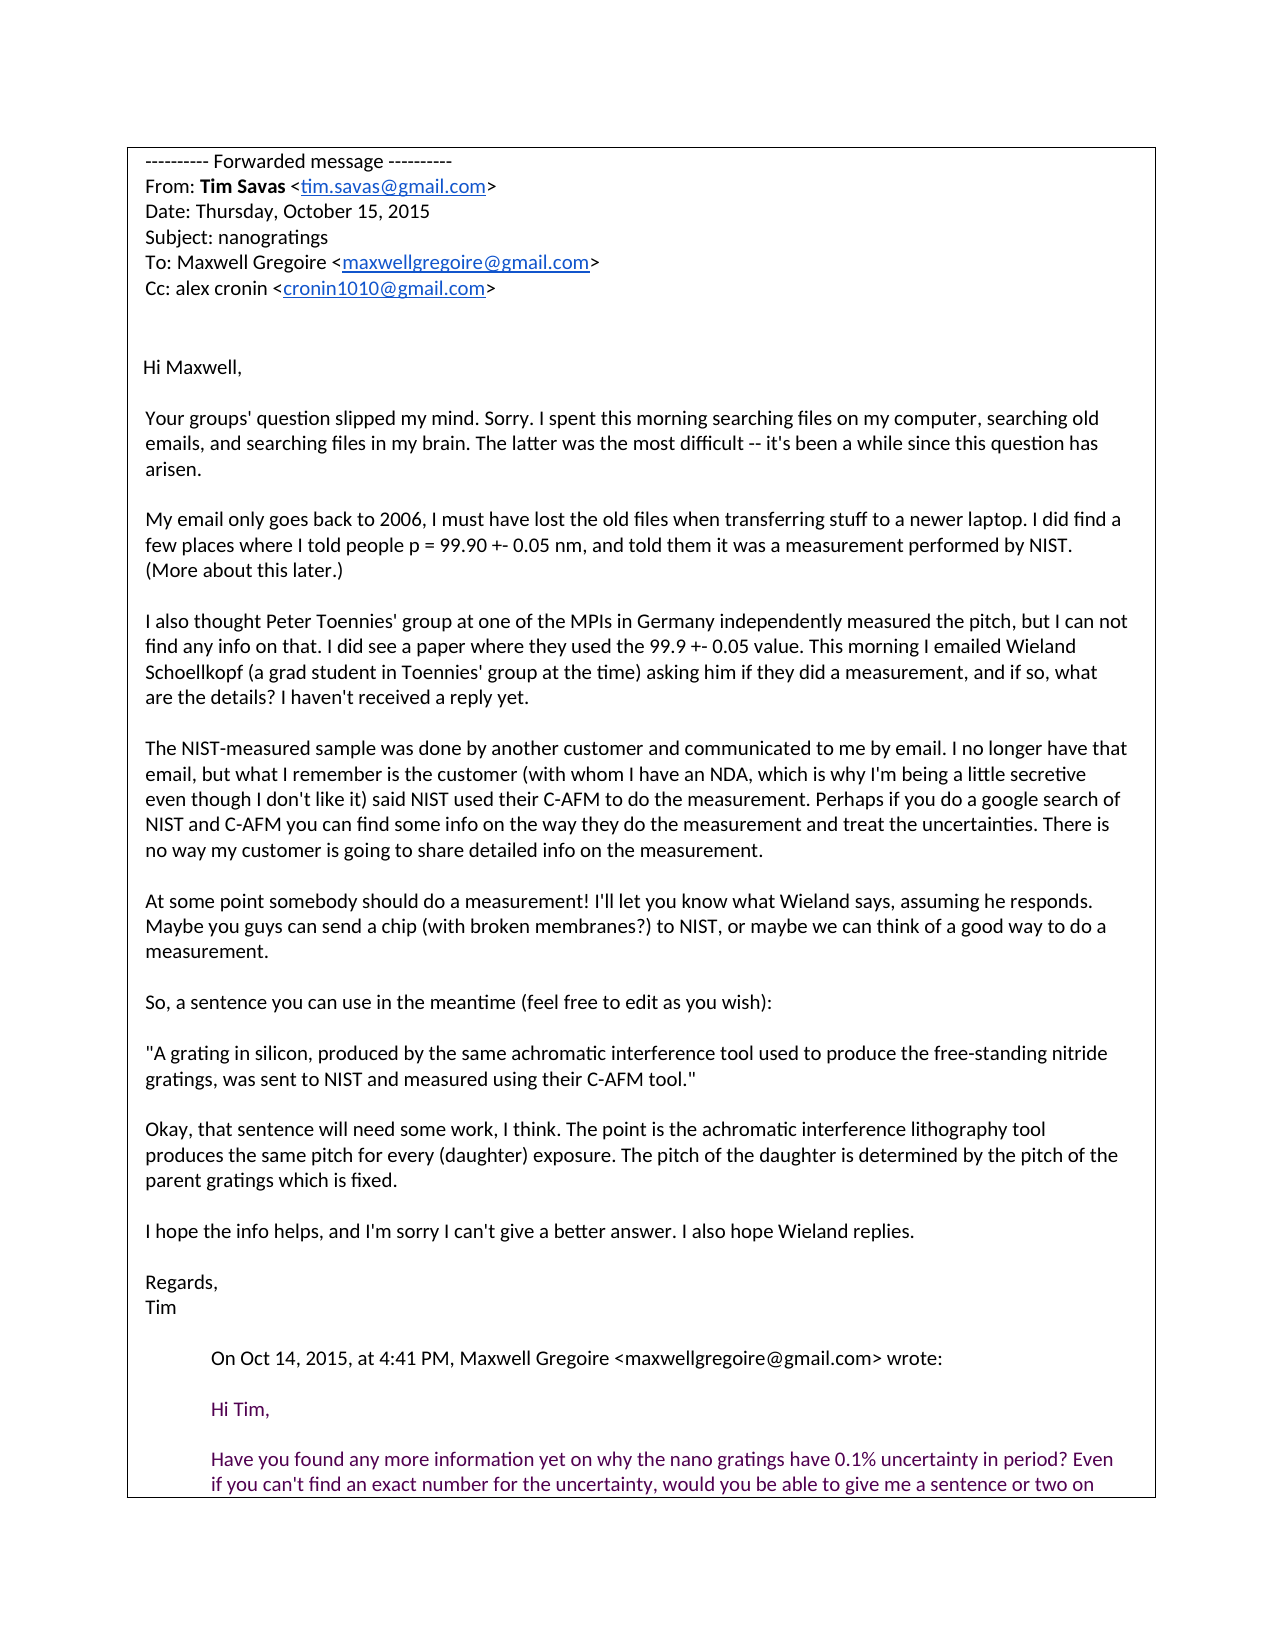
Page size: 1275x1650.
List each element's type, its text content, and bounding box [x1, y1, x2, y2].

table_header ---------- Forwarded message ---------- From: Tim Savas <tim.savas@gmail.com> Date: Thursday, October 15, 2015 Subject: nanogratings To: Maxwell Gregoire <maxwellgregoire@gmail.com> Cc: alex cronin <cronin1010@gmail.com> Hi Maxwell, Your groups' question slipped my mind. Sorry. I spent this morning searching files on my computer, searching old emails, and searching files in my brain. The latter was the most difficult -- it's been a while since this question has arisen. My email only goes back to 2006, I must have lost the old files when transferring stuff to a newer laptop. I did find a few places where I told people p = 99.90 +- 0.05 nm, and told them it was a measurement performed by NIST. (More about this later.) I also thought Peter Toennies' group at one of the MPIs in Germany independently measured the pitch, but I can not find any info on that. I did see a paper where they used the 99.9 +- 0.05 value. This morning I emailed Wieland Schoellkopf (a grad student in Toennies' group at the time) asking him if they did a measurement, and if so, what are the details? I haven't received a reply yet. The NIST-measured sample was done by another customer and communicated to me by email. I no longer have that email, but what I remember is the customer (with whom I have an NDA, which is why I'm being a little secretive even though I don't like it) said NIST used their C-AFM to do the measurement. Perhaps if you do a google search of NIST and C-AFM you can find some info on the way they do the measurement and treat the uncertainties. There is no way my customer is going to share detailed info on the measurement. At some point somebody should do a measurement! I'll let you know what Wieland says, assuming he responds. Maybe you guys can send a chip (with broken membranes?) to NIST, or maybe we can think of a good way to do a measurement. So, a sentence you can use in the meantime (feel free to edit as you wish): "A grating in silicon, produced by the same achromatic interference tool used to produce the free-standing nitride gratings, was sent to NIST and measured using their C-AFM tool." Okay, that sentence will need some work, I think. The point is the achromatic interference lithography tool produces the same pitch for every (daughter) exposure. The pitch of the daughter is determined by the pitch of the parent gratings which is fixed. I hope the info helps, and I'm sorry I can't give a better answer. I also hope Wieland replies. Regards, Tim On Oct 14, 2015, at 4:41 PM, Maxwell Gregoire <maxwellgregoire@gmail.com> wrote: Hi Tim, Have you found any more information yet on why the nano gratings have 0.1% uncertainty in period? Even if you can't find an exact number for the uncertainty, would you be able to give me a sentence or two on [128, 148, 1155, 1497]
